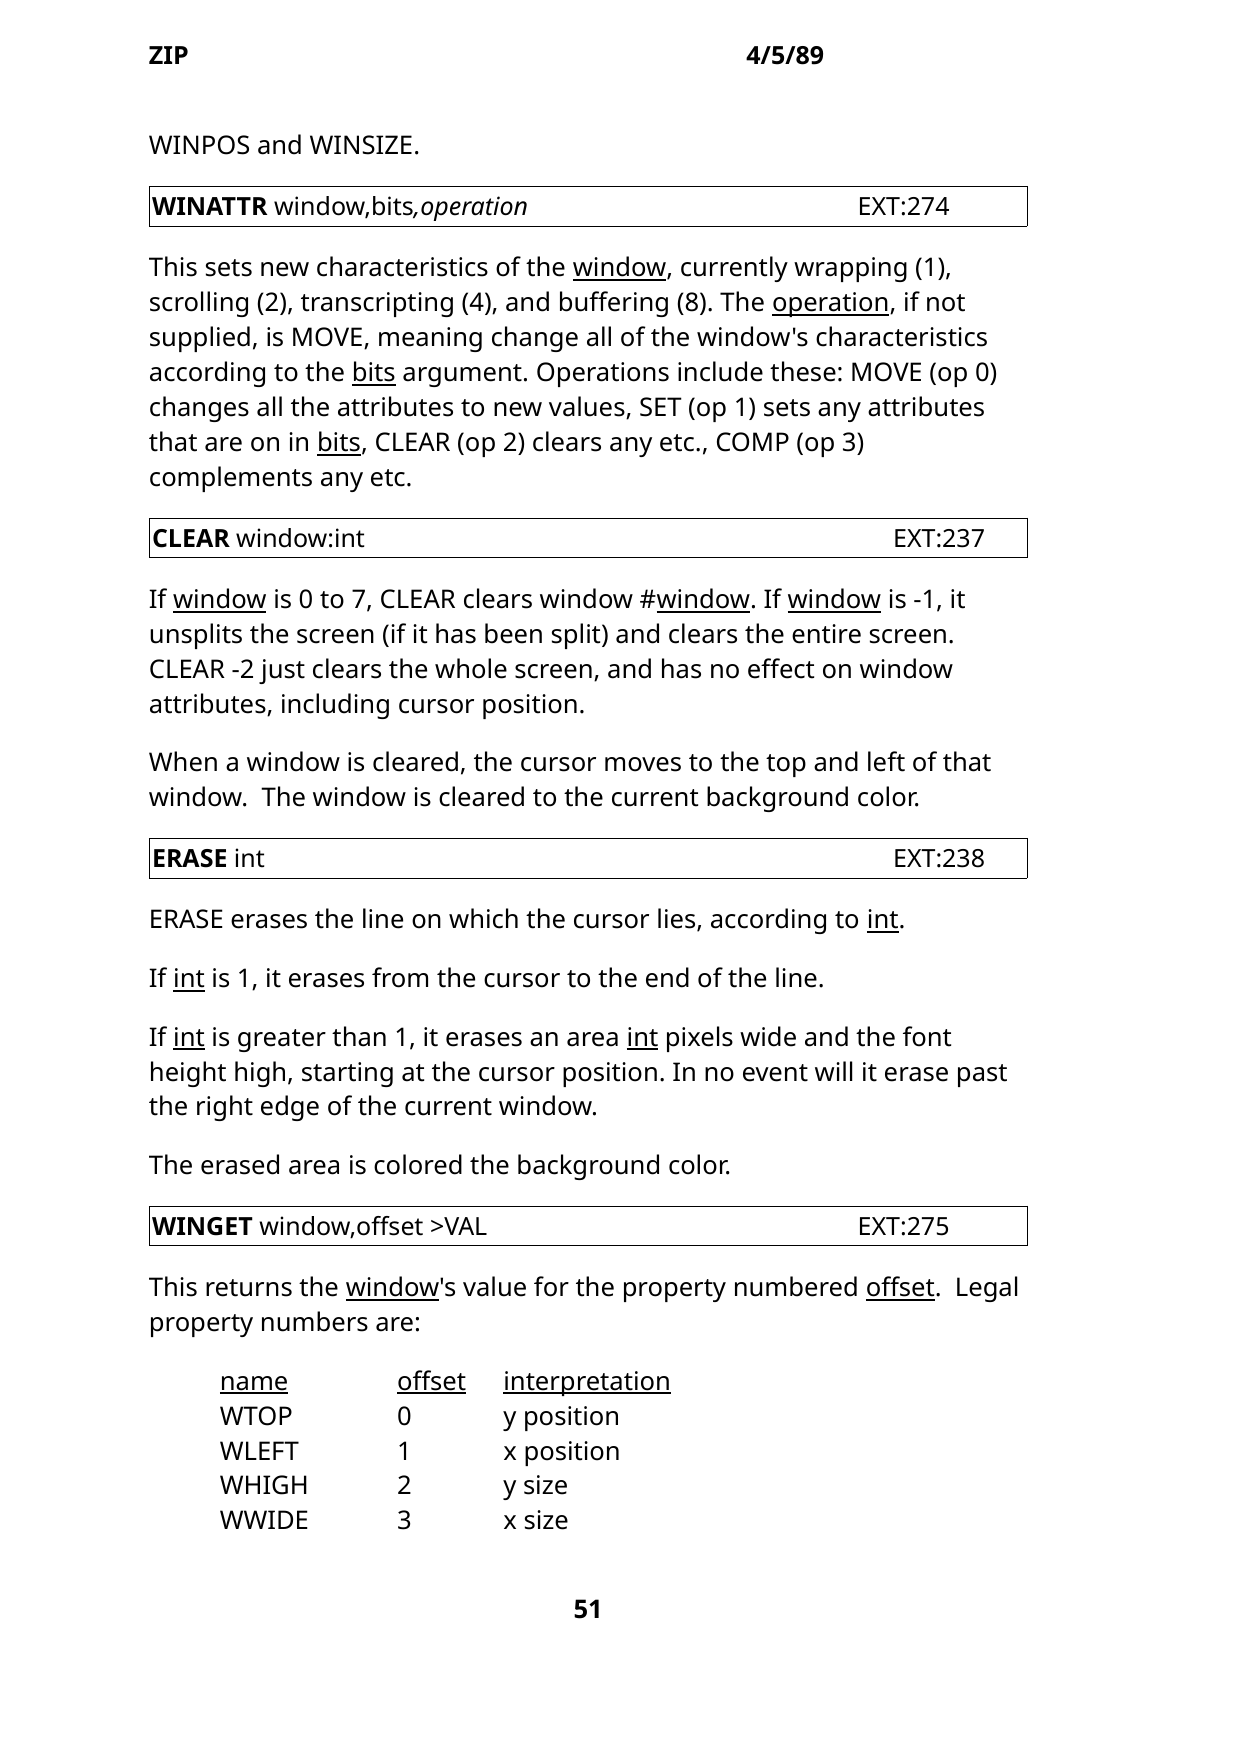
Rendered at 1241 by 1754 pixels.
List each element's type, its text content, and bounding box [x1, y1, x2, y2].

text This sets new characteristics of the window, currently wrapping (1), scrolling (2), transcripting (4), and buffering (8). The operation, if not supplied, is MOVE, meaning change all of the window's characteristics according to the bits argument. Operations include these: MOVE (op 0) changes all the attributes to new values, SET (op 1) sets any attributes that are on in bits, CLEAR (op 2) clears any etc., COMP (op 3) complements any etc. [149, 249, 1027, 494]
text name offset interpretation WTOP 0 y position WLEFT 1 x position WHIGH 2 y size WWIDE 3 x size [149, 1363, 1027, 1537]
text WINGET window,offset >VAL EXT:275 [150, 1207, 1027, 1245]
text If int is 1, it erases from the cursor to the end of the line. [149, 960, 1027, 995]
text If int is greater than 1, it erases an area int pixels wide and the font height high, starting at the cursor position. In no event will it erase past the right edge of the current window. [149, 1019, 1027, 1123]
text If window is 0 to 7, CLEAR clears window #window. If window is -1, it unsplits the screen (if it has been split) and clears the entire screen. CLEAR -2 just clears the whole screen, and has no effect on window attributes, including cursor position. [149, 581, 1027, 721]
text WINPOS and WINSIZE. [149, 127, 1027, 162]
text CLEAR window:int EXT:237 [150, 519, 1027, 557]
text WINATTR window,bits,operation EXT:274 [150, 187, 1027, 226]
text When a window is cleared, the cursor moves to the top and left of that window. The window is cleared to the current background color. [149, 744, 1027, 814]
text This returns the window's value for the property numbered offset. Legal property numbers are: [149, 1269, 1027, 1339]
text ERASE erases the line on which the cursor lies, according to int. [149, 902, 1027, 936]
text ERASE int EXT:238 [150, 839, 1027, 878]
text The erased area is colored the background color. [149, 1147, 1027, 1182]
